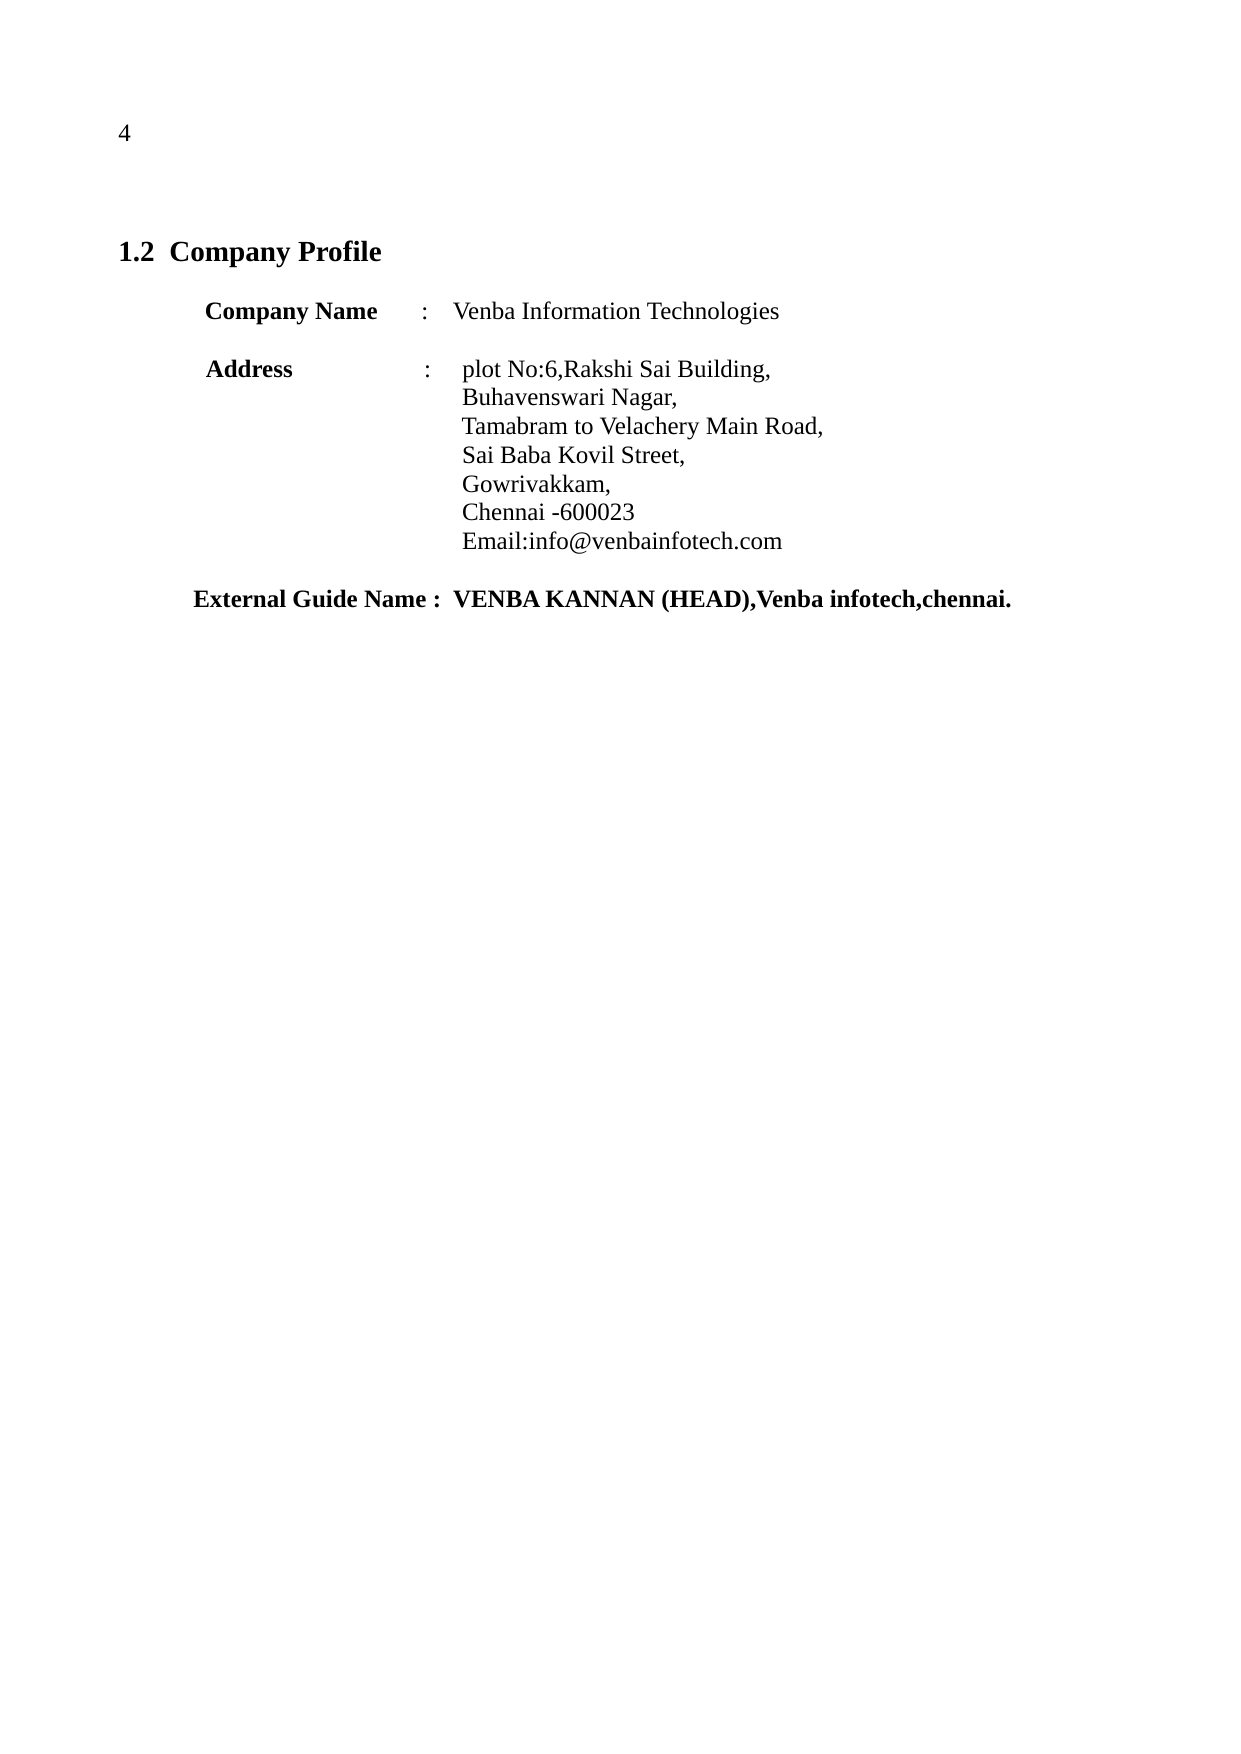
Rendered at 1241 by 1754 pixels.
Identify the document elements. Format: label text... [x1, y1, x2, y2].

text Sai Baba Kovil Street, [118, 440, 1122, 469]
text Buhavenswari Nagar, [118, 382, 1122, 411]
text 1.2 Company Profile [118, 234, 1122, 267]
text External Guide Name : VENBA KANNAN (HEAD),Venba infotech,chennai. [118, 584, 1122, 612]
text Tamabram to Velachery Main Road, [118, 411, 1122, 440]
text Chennai -600023 [118, 497, 1122, 526]
text Gowrivakkam, [118, 469, 1122, 497]
text Company Name : Venba Information Technologies [118, 296, 1122, 325]
text Email:info@venbainfotech.com [118, 526, 1122, 555]
text Address : plot No:6,Rakshi Sai Building, [118, 354, 1122, 382]
